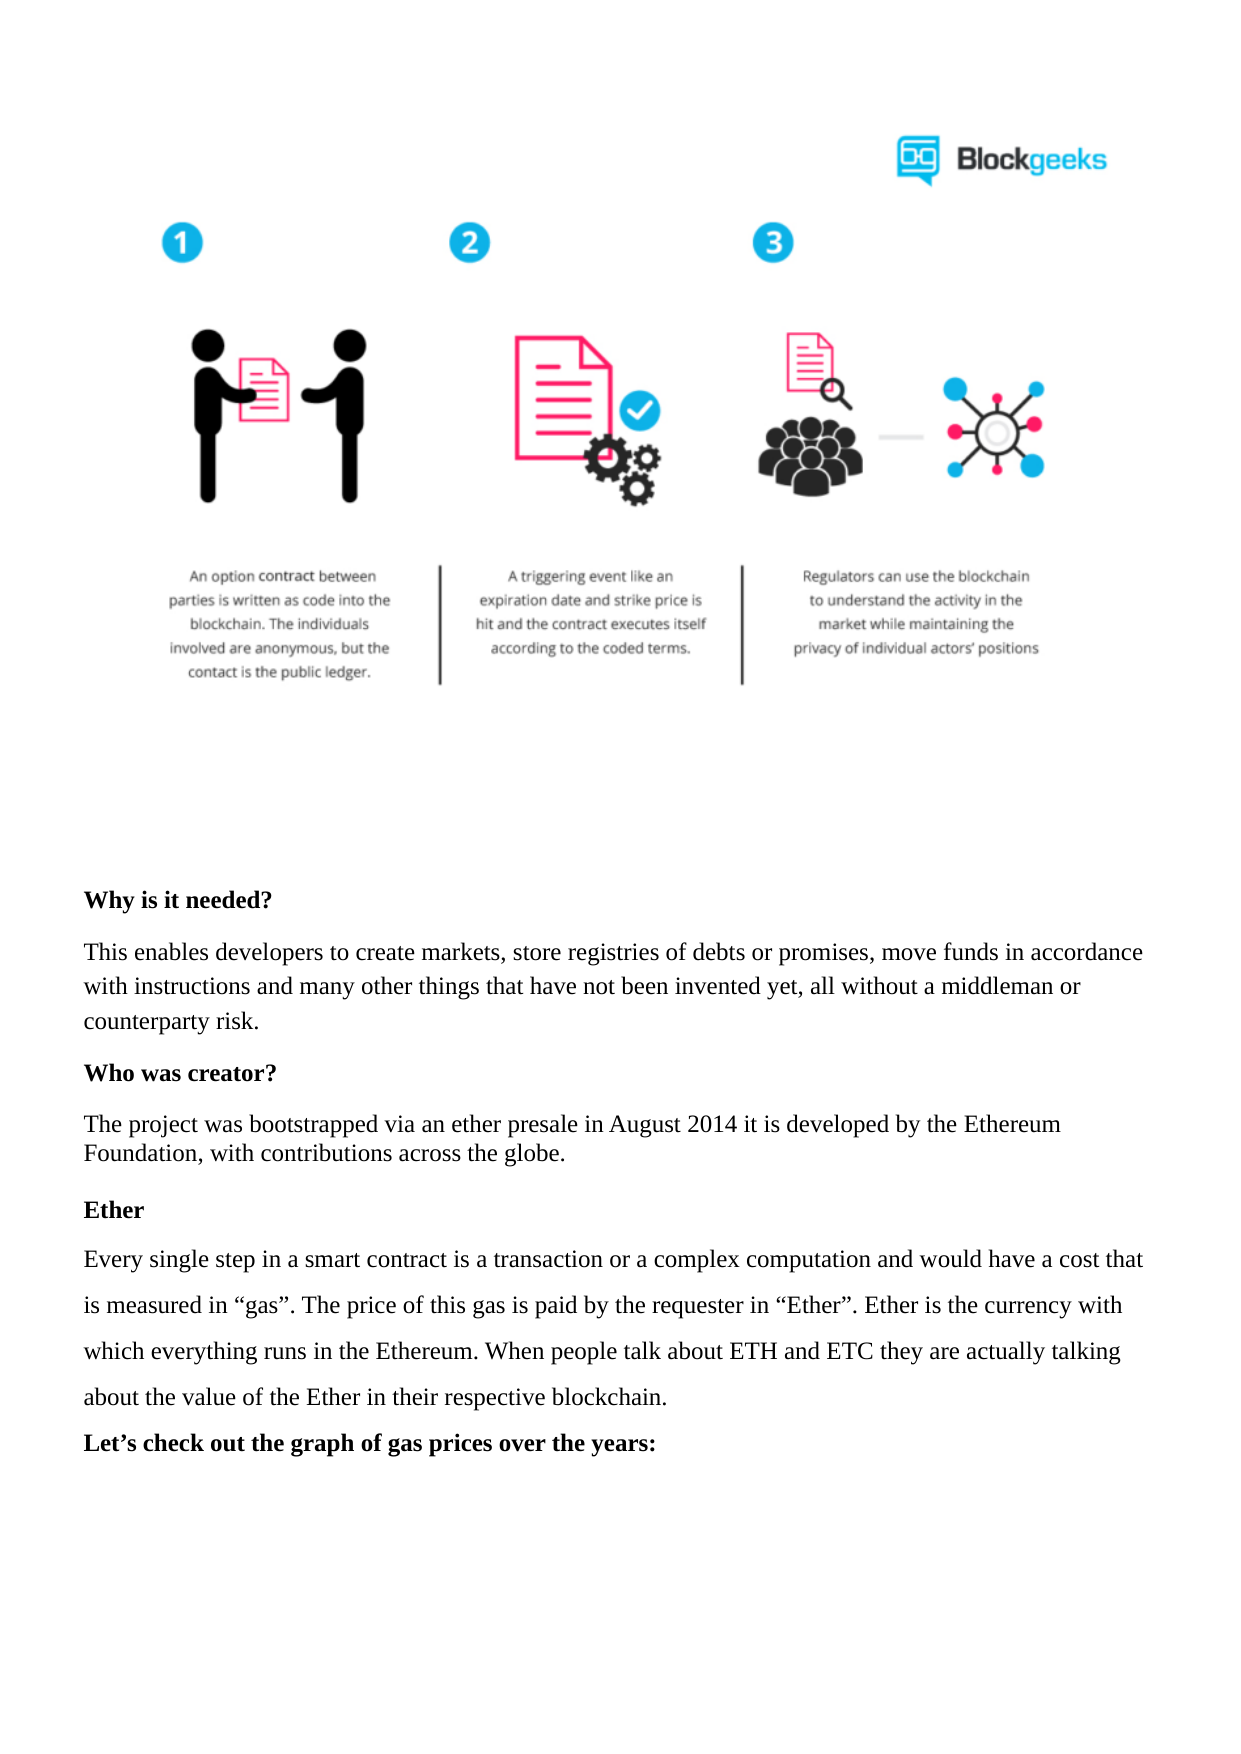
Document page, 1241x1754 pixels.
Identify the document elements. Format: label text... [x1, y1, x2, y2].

text The project was bootstrapped via an ether presale in August 2014 it is developed by the Ethereum Foundation, with contributions across the globe. [83, 1109, 1163, 1167]
text This enables developers to create markets, store registries of debts or promises, move funds in accordance with instructions and many other things that have not been invented yet, all without a middleman or counterparty risk. [83, 937, 1163, 1035]
text Why is it needed? [83, 885, 1163, 914]
text Who was creator? [83, 1058, 1163, 1086]
text Every single step in a smart contract is a transaction or a complex computation and would have a cost that is measured in “gas”. The price of this gas is paid by the requester in “Ether”. Ether is the currency with which everything runs in the Ethereum. When people talk about ETH and ETC they are actually talking about the value of the Ether in their respective blockchain. [83, 1244, 1163, 1411]
text Let’s check out the graph of gas prices over the years: [83, 1428, 1163, 1457]
text Ether [83, 1196, 1163, 1224]
picture [121, 118, 1126, 828]
